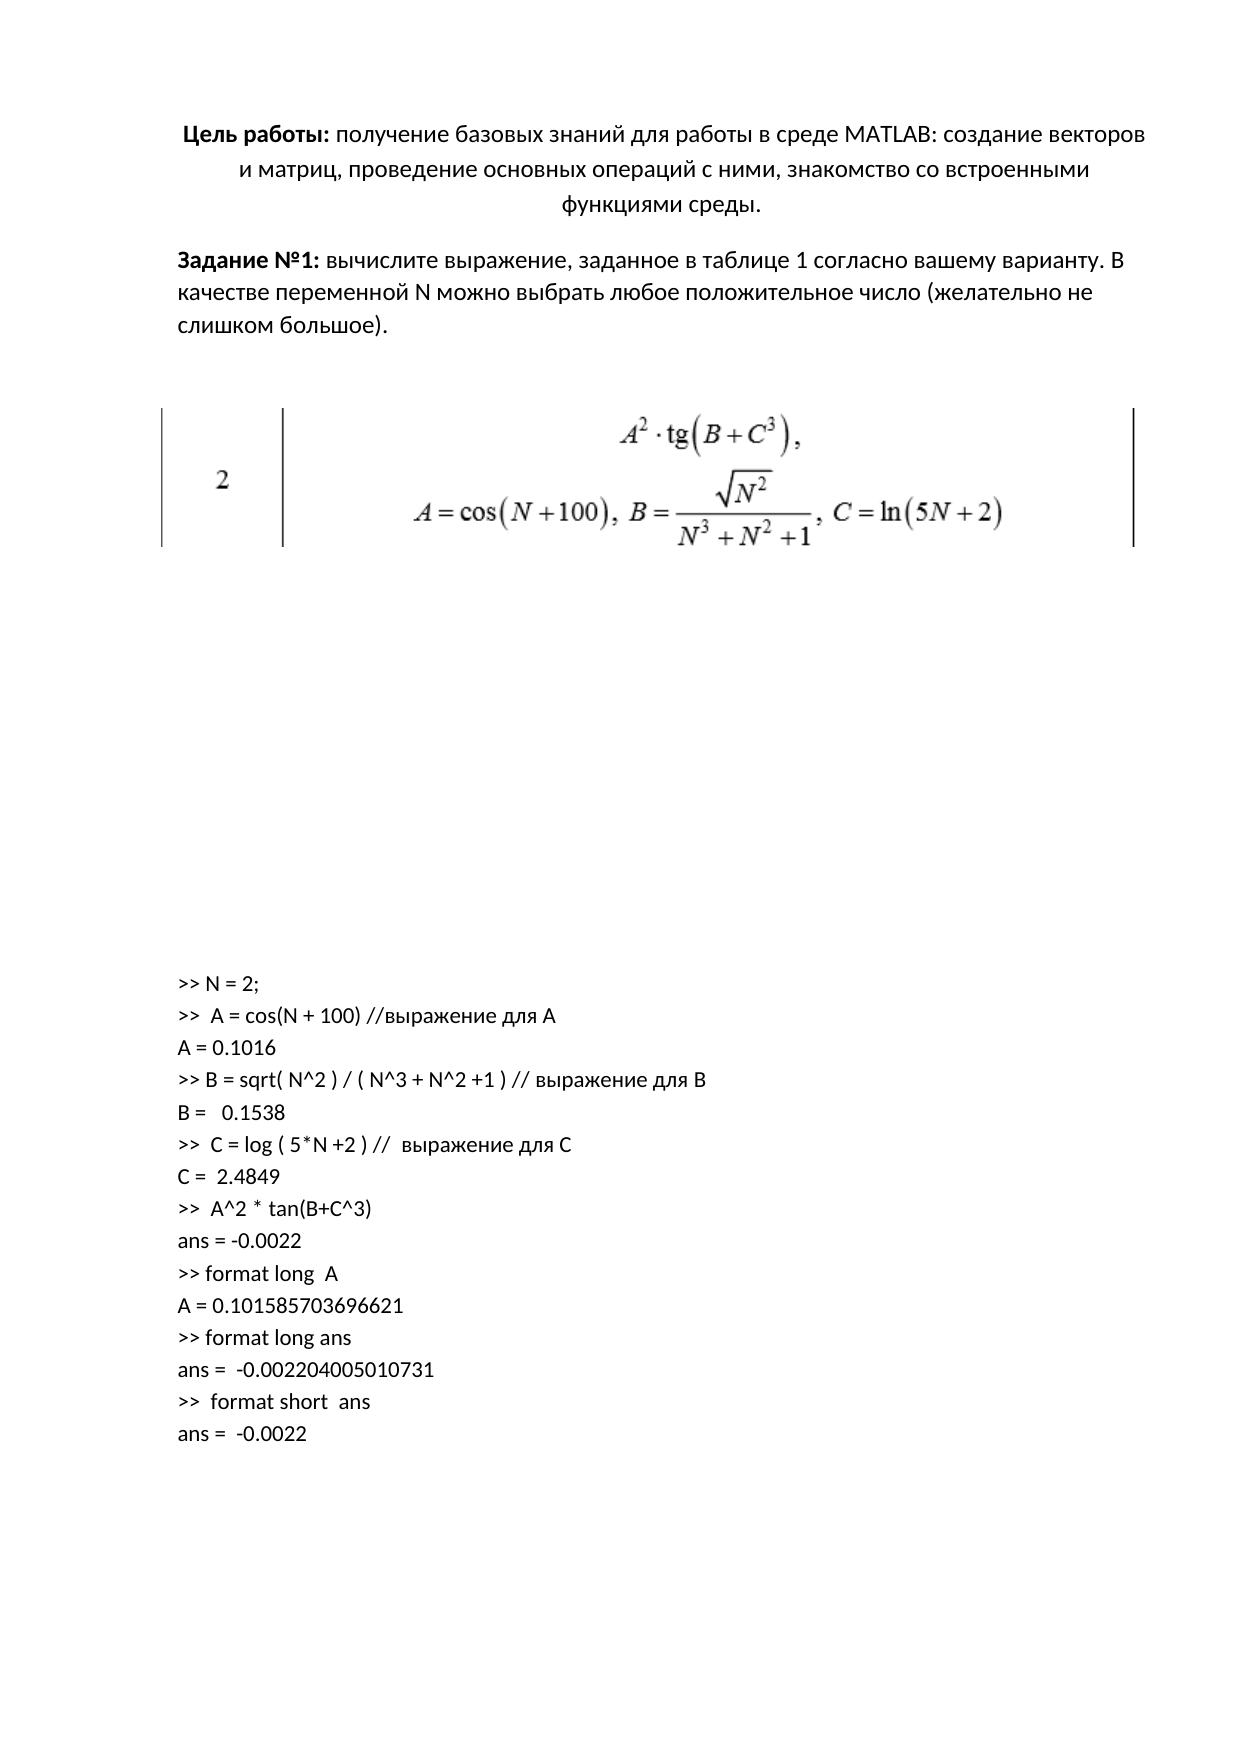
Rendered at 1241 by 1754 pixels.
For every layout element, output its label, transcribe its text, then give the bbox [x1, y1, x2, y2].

text >> N = 2; >> A = cos(N + 100) //выражение для А A = 0.1016 >> B = sqrt( N^2 ) / ( N^3 + N^2 +1 ) // выражение для B B = 0.1538 >> C = log ( 5*N +2 ) // выражение для С C = 2.4849 >> A^2 * tan(B+C^3) ans = -0.0022 >> format long A A = 0.101585703696621 >> format long ans ans = -0.002204005010731 >> format short ans ans = -0.0022 [177, 409, 1152, 1448]
text Задание №1: вычислите выражение, заданное в таблице 1 согласно вашему варианту. В качестве переменной N можно выбрать любое положительное число (желательно не слишком большое). [177, 244, 1152, 340]
text Цель работы: получение базовых знаний для работы в среде MATLAB: создание векторов и матриц, проведение основных операций с ними, знакомство со встроенными функциями среды. [177, 118, 1152, 219]
